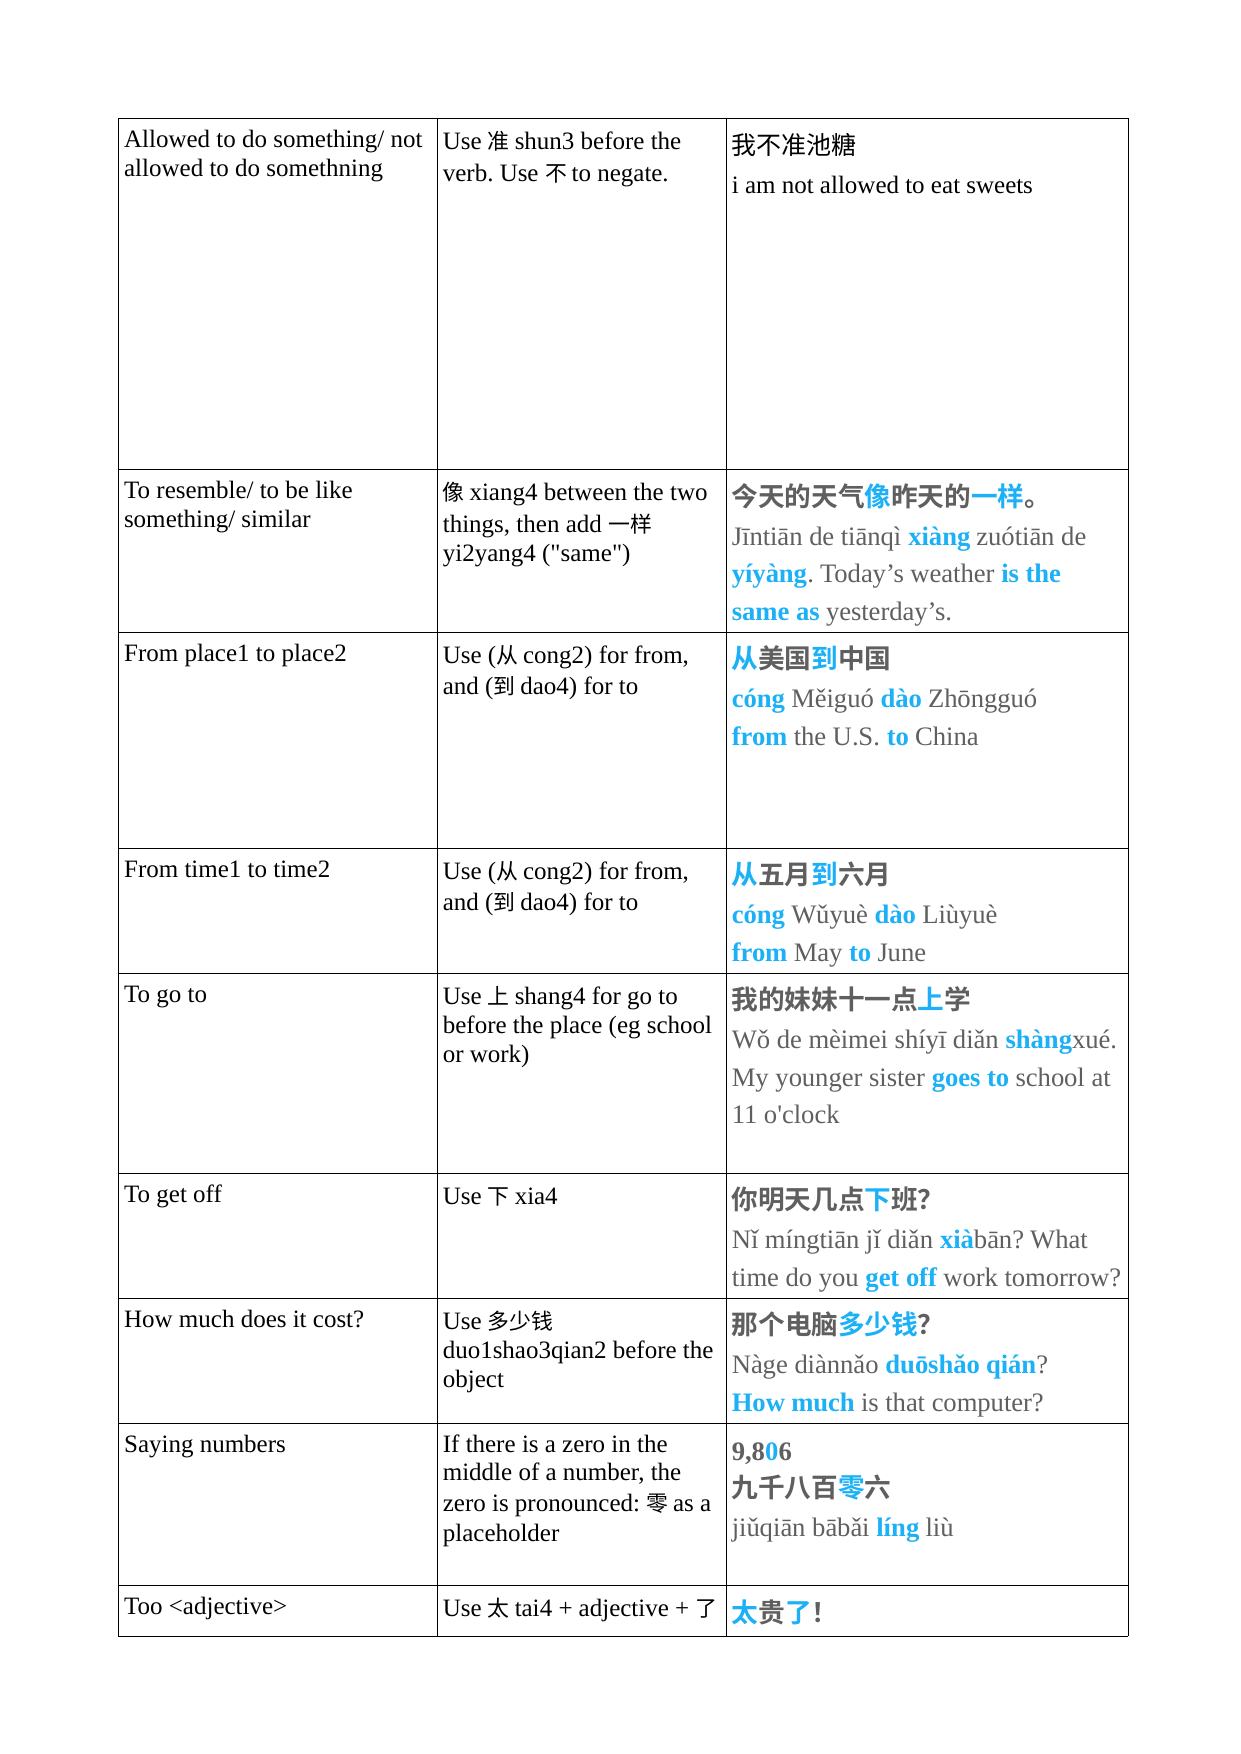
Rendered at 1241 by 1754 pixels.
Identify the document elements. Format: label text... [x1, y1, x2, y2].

table_cell 像 xiang4 between the two things, then add 一样 yi2yang4 ("same") [438, 470, 726, 632]
table_cell Use 太 tai4 + adjective + 了 [438, 1586, 726, 1636]
table_cell 从五月到六月 cóng Wǔyuè dào Liùyuè from May to June [727, 849, 1128, 973]
table_cell To resemble/ to be like something/ similar [119, 470, 437, 632]
table_cell If there is a zero in the middle of a number, the zero is pronounced: 零 as a placeholder [438, 1424, 726, 1585]
table_cell 太贵了！ [727, 1586, 1128, 1636]
table_cell Use 下 xia4 [438, 1174, 726, 1298]
table_cell Use 准 shun3 before the verb. Use 不 to negate. [438, 119, 726, 469]
table_cell To get off [119, 1174, 437, 1298]
table_cell Allowed to do something/ not allowed to do somethning [119, 119, 437, 469]
table_cell 从美国到中国 cóng Měiguó dào Zhōngguó from the U.S. to China [727, 633, 1128, 848]
table_cell 今天的天气像昨天的一样。​ Jīntiān de tiānqì xiàng zuótiān de yíyàng.​ Today’s weather is the same as yesterday’s. ​ [727, 470, 1128, 632]
table_cell 9,806 九千八百零六 jiǔqiān bābǎi líng liù [727, 1424, 1128, 1585]
table_cell Use (从 cong2) for from, and (到 dao4) for to [438, 849, 726, 973]
table_cell Use (从 cong2) for from, and (到 dao4) for to [438, 633, 726, 848]
table_cell How much does it cost? [119, 1299, 437, 1423]
table_cell 我不准池糖 i am not allowed to eat sweets [727, 119, 1128, 469]
table_cell 那个电脑多少钱？ Nàge diànnǎo duōshǎo qián? How much is that computer? [727, 1299, 1128, 1423]
table_cell From place1 to place2 [119, 633, 437, 848]
table_cell Use 上 shang4 for go to before the place (eg school or work) [438, 974, 726, 1173]
table_cell Saying numbers [119, 1424, 437, 1585]
table_cell To go to [119, 974, 437, 1173]
table_cell 你明天几点下班？​ Nǐ míngtiān jǐ diǎn xiàbān?​ What time do you get off work tomorrow?​ [727, 1174, 1128, 1298]
table_cell Use 多少钱 duo1shao3qian2 before the object [438, 1299, 726, 1423]
table_cell Too <adjective> [119, 1586, 437, 1636]
table_cell From time1 to time2 [119, 849, 437, 973]
table_cell 我的妹妹十一点上学​ Wǒ de mèimei shíyī diǎn shàngxué.​ My younger sister goes to school at 11 o'clock​ [727, 974, 1128, 1173]
